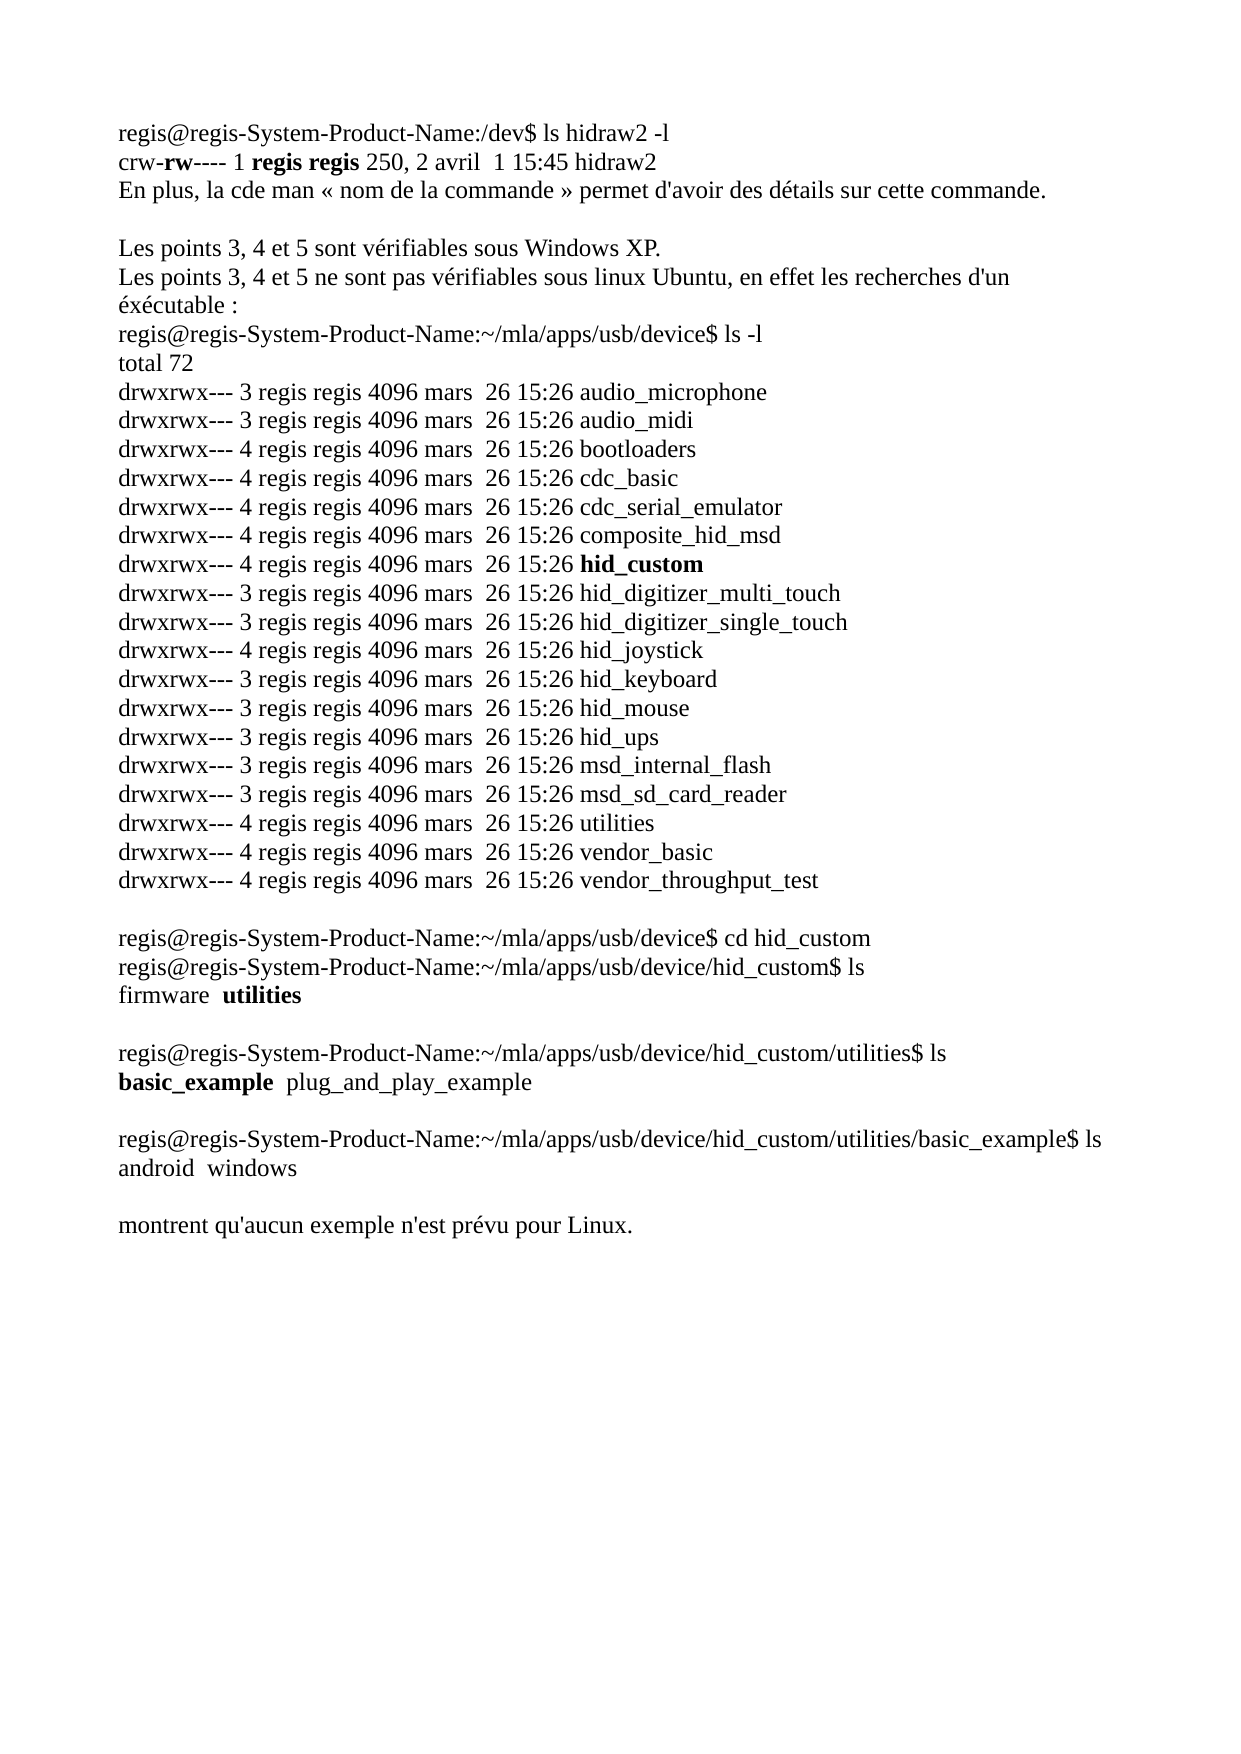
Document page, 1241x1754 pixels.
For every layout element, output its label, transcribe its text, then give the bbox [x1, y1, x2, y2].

text drwxrwx--- 3 regis regis 4096 mars 26 15:26 audio_microphone [118, 377, 1122, 406]
text android windows [118, 1153, 1122, 1182]
text regis@regis-System-Product-Name:~/mla/apps/usb/device/hid_custom$ ls [118, 952, 1122, 981]
text basic_example plug_and_play_example [118, 1067, 1122, 1096]
text drwxrwx--- 3 regis regis 4096 mars 26 15:26 hid_digitizer_single_touch [118, 607, 1122, 636]
text drwxrwx--- 4 regis regis 4096 mars 26 15:26 vendor_basic [118, 837, 1122, 866]
text drwxrwx--- 3 regis regis 4096 mars 26 15:26 audio_midi [118, 406, 1122, 434]
text En plus, la cde man « nom de la commande » permet d'avoir des détails sur cette commande. [118, 176, 1122, 204]
text regis@regis-System-Product-Name:~/mla/apps/usb/device/hid_custom/utilities/basic_example$ ls [118, 1124, 1122, 1153]
text drwxrwx--- 3 regis regis 4096 mars 26 15:26 hid_keyboard [118, 664, 1122, 693]
text crw-rw---- 1 regis regis 250, 2 avril 1 15:45 hidraw2 [118, 147, 1122, 176]
text drwxrwx--- 3 regis regis 4096 mars 26 15:26 msd_sd_card_reader [118, 779, 1122, 808]
text regis@regis-System-Product-Name:/dev$ ls hidraw2 -l [118, 118, 1122, 147]
text Les points 3, 4 et 5 sont vérifiables sous Windows XP. [118, 233, 1122, 262]
text Les points 3, 4 et 5 ne sont pas vérifiables sous linux Ubuntu, en effet les recherches d'un éxécutable : [118, 262, 1122, 319]
text montrent qu'aucun exemple n'est prévu pour Linux. [118, 1211, 1122, 1239]
text drwxrwx--- 4 regis regis 4096 mars 26 15:26 utilities [118, 808, 1122, 837]
text drwxrwx--- 4 regis regis 4096 mars 26 15:26 hid_joystick [118, 636, 1122, 664]
text regis@regis-System-Product-Name:~/mla/apps/usb/device$ ls -l [118, 319, 1122, 348]
text total 72 [118, 348, 1122, 377]
text drwxrwx--- 4 regis regis 4096 mars 26 15:26 bootloaders [118, 434, 1122, 463]
text regis@regis-System-Product-Name:~/mla/apps/usb/device$ cd hid_custom [118, 923, 1122, 952]
text drwxrwx--- 3 regis regis 4096 mars 26 15:26 hid_ups [118, 722, 1122, 751]
text drwxrwx--- 4 regis regis 4096 mars 26 15:26 hid_custom [118, 549, 1122, 578]
text drwxrwx--- 4 regis regis 4096 mars 26 15:26 cdc_basic [118, 463, 1122, 492]
text firmware utilities [118, 981, 1122, 1009]
text drwxrwx--- 3 regis regis 4096 mars 26 15:26 hid_mouse [118, 693, 1122, 722]
text regis@regis-System-Product-Name:~/mla/apps/usb/device/hid_custom/utilities$ ls [118, 1038, 1122, 1067]
text drwxrwx--- 4 regis regis 4096 mars 26 15:26 cdc_serial_emulator [118, 492, 1122, 521]
text drwxrwx--- 3 regis regis 4096 mars 26 15:26 msd_internal_flash [118, 751, 1122, 779]
text drwxrwx--- 4 regis regis 4096 mars 26 15:26 vendor_throughput_test [118, 866, 1122, 894]
text drwxrwx--- 4 regis regis 4096 mars 26 15:26 composite_hid_msd [118, 521, 1122, 549]
text drwxrwx--- 3 regis regis 4096 mars 26 15:26 hid_digitizer_multi_touch [118, 578, 1122, 607]
